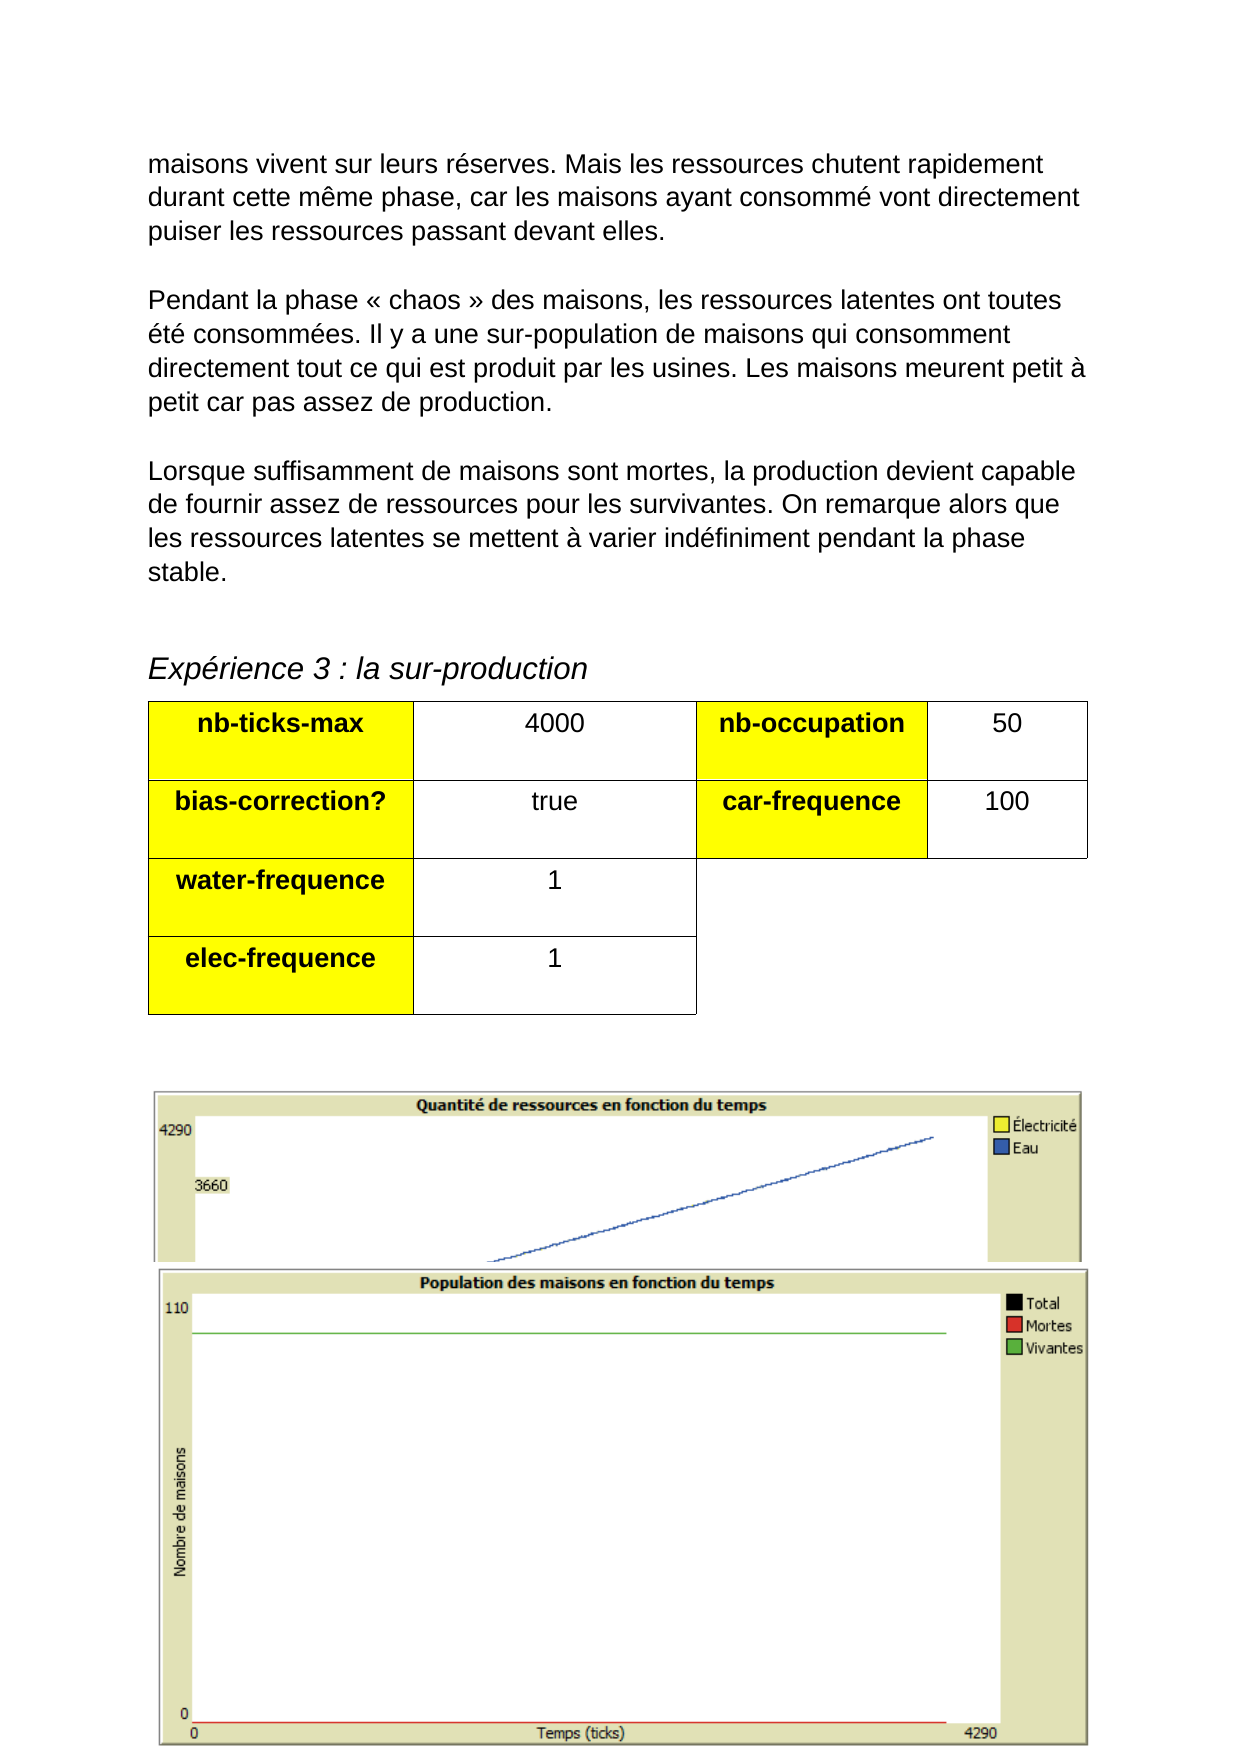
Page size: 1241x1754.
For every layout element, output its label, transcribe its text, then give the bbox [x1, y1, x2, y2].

table_cell 1 [414, 937, 696, 1014]
text Pendant la phase « chaos » des maisons, les ressources latentes ont toutes été consommées. Il y a une sur-population de maisons qui consomment directement tout ce qui est produit par les usines. Les maisons meurent petit à petit car pas assez de production. [148, 284, 1093, 417]
text Lorsque suffisamment de maisons sont mortes, la production devient capable de fournir assez de ressources pour les survivantes. On remarque alors que les ressources latentes se mettent à varier indéfiniment pendant la phase stable. [148, 455, 1093, 587]
table_cell 1 [414, 859, 696, 936]
table_cell elec-frequence [149, 937, 413, 1014]
table_cell [927, 936, 1087, 1014]
table_cell bias-correction? [149, 781, 413, 858]
table_cell car-frequence [697, 781, 927, 858]
table_header nb-ticks-max [149, 702, 413, 779]
text Expérience 3 : la sur-production [148, 650, 1093, 686]
table_cell [927, 859, 1087, 936]
table_header 4000 [414, 702, 696, 779]
picture [147, 1083, 1098, 1754]
table_header nb-occupation [697, 702, 927, 779]
table_cell 100 [928, 781, 1087, 858]
table_cell [697, 859, 927, 936]
table_cell water-frequence [149, 859, 413, 936]
table_cell [697, 936, 927, 1014]
table_header 50 [928, 702, 1087, 779]
text maisons vivent sur leurs réserves. Mais les ressources chutent rapidement durant cette même phase, car les maisons ayant consommé vont directement puiser les ressources passant devant elles. [148, 148, 1093, 246]
table_cell true [414, 781, 696, 858]
